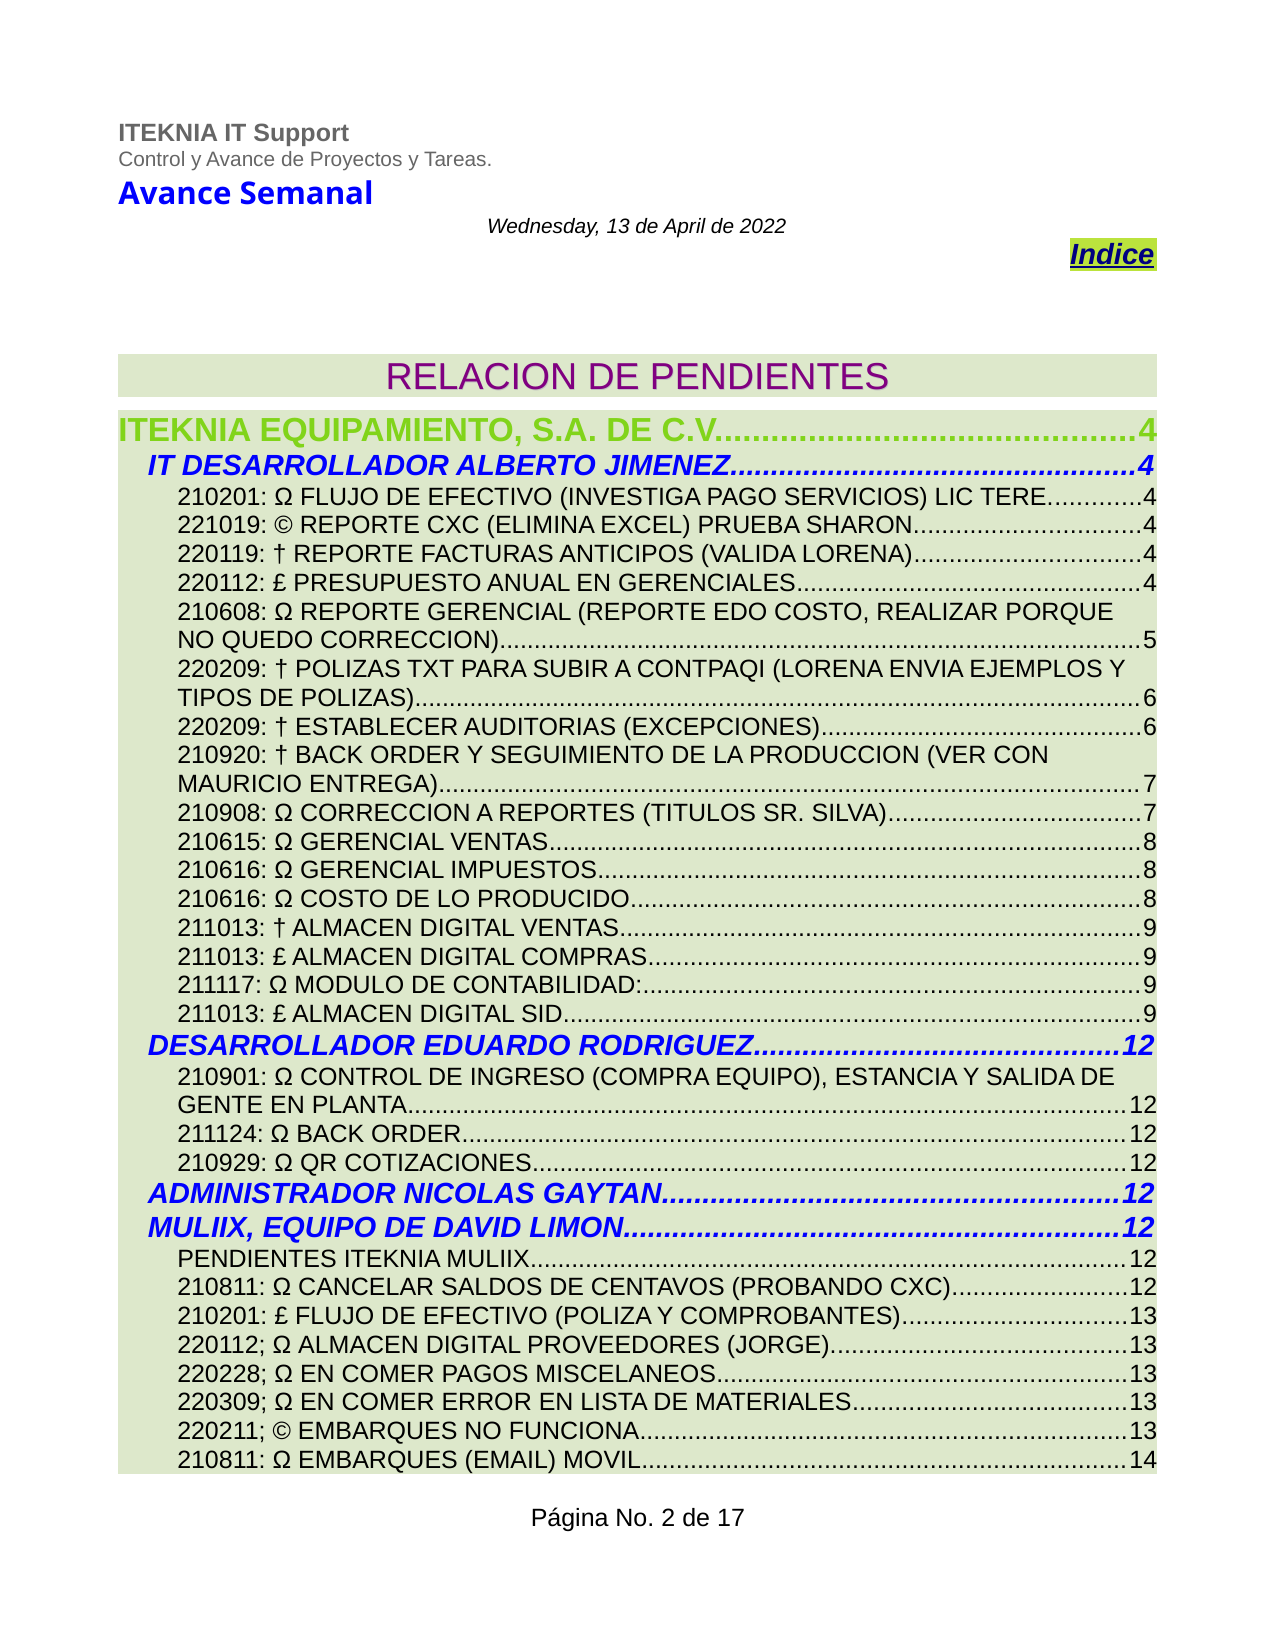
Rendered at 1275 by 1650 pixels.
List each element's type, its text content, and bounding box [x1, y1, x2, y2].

text 210616: Ω GERENCIAL IMPUESTOS 8 [177, 856, 1157, 884]
text MULIIX, EQUIPO DE DAVID LIMON 12 [148, 1210, 1157, 1244]
text 211013: † ALMACEN DIGITAL VENTAS 9 [177, 913, 1157, 942]
text 210901: Ω CONTROL DE INGRESO (compra equipo), ESTANCIA Y SALIDA DE GENTE EN PLANTA 12 [177, 1062, 1157, 1119]
text 210201: £ FLUJO DE EFECTIVO (POLIZA Y COMPROBANTES) 13 [177, 1301, 1157, 1330]
text 220309; Ω EN COMER ERROR EN LISTA DE MATERIALES 13 [177, 1387, 1157, 1416]
text 220112; Ω ALMACEN DIGITAL PROVEEDORES (JORGE). 13 [177, 1330, 1157, 1359]
text 211124: Ω BACK ORDER 12 [177, 1119, 1157, 1148]
text 210908: Ω CORRECCION A REPORTES (TITULOS SR. SILVA) 7 [177, 798, 1157, 827]
text 220211; © EMBARQUES NO FUNCIONA 13 [177, 1416, 1157, 1445]
text 220112: £ PRESUPUESTO ANUAL EN GERENCIALES 4 [177, 568, 1157, 597]
text 211013: £ ALMACEN DIGITAL COMPRAS 9 [177, 942, 1157, 971]
text 220119: † REPORTE FACTURAS ANTICIPOS (valida lorena) 4 [177, 539, 1157, 568]
text 211013: £ ALMACEN DIGITAL SID 9 [177, 999, 1157, 1028]
text 210616: Ω COSTO DE LO PRODUCIDO 8 [177, 884, 1157, 913]
text 220209: † ESTABLECER AUDITORIAS (EXCEPCIONES) 6 [177, 712, 1157, 741]
text ITEKNIA EQUIPAMIENTO, S.A. DE C.V. 4 [118, 410, 1157, 448]
text 210811: Ω CANCELAR SALDOS DE CENTAVOS (PROBANDO CXC) 12 [177, 1272, 1157, 1301]
text 210811: Ω EMBARQUES (EMAIL) movil 14 [177, 1445, 1157, 1474]
text 220228; Ω EN COMER PAGOS MISCELANEOS 13 [177, 1359, 1157, 1387]
text IT DESARROLLADOR ALBERTO JIMENEZ 4 [148, 448, 1157, 482]
text 210201: Ω FLUJO DE EFECTIVO (Investiga pago servicios) lic tere. 4 [177, 482, 1157, 511]
text DESARROLLADOR EDUARDO RODRIGUEZ 12 [148, 1028, 1157, 1062]
text ADMINISTRADOR NICOLAS GAYTAN 12 [148, 1177, 1157, 1210]
text Pendientes Iteknia Muliix 12 [177, 1244, 1157, 1272]
text 210920: † BACK ORDER Y SEGUIMIENTO DE LA PRODUCCION (VER CON MAURICIO ENTREGA) 7 [177, 741, 1157, 798]
text 220209: † POLIZAS TXT PARA SUBIR A CONTPAQI (LORENA ENVIA EJEMPLOS Y TIPOS DE POLIZAS) 6 [177, 654, 1157, 712]
text 221019: © REPORTE CXC (ELIMINA EXCEL) prueba sharon. 4 [177, 511, 1157, 539]
subtitle RELACION DE PENDIENTES [118, 354, 1157, 397]
text 211117: Ω MODULO DE CONTABILIDAD: 9 [177, 971, 1157, 999]
text 210608: Ω REPORTE GERENCIAL (REPORTE EDO COSTO, REALIZAR PORQUE NO QUEDO CORRECCION) 5 [177, 597, 1157, 654]
text 210615: Ω GERENCIAL VENTAS 8 [177, 827, 1157, 856]
text 210929: Ω QR COTIZACIONES 12 [177, 1148, 1157, 1177]
